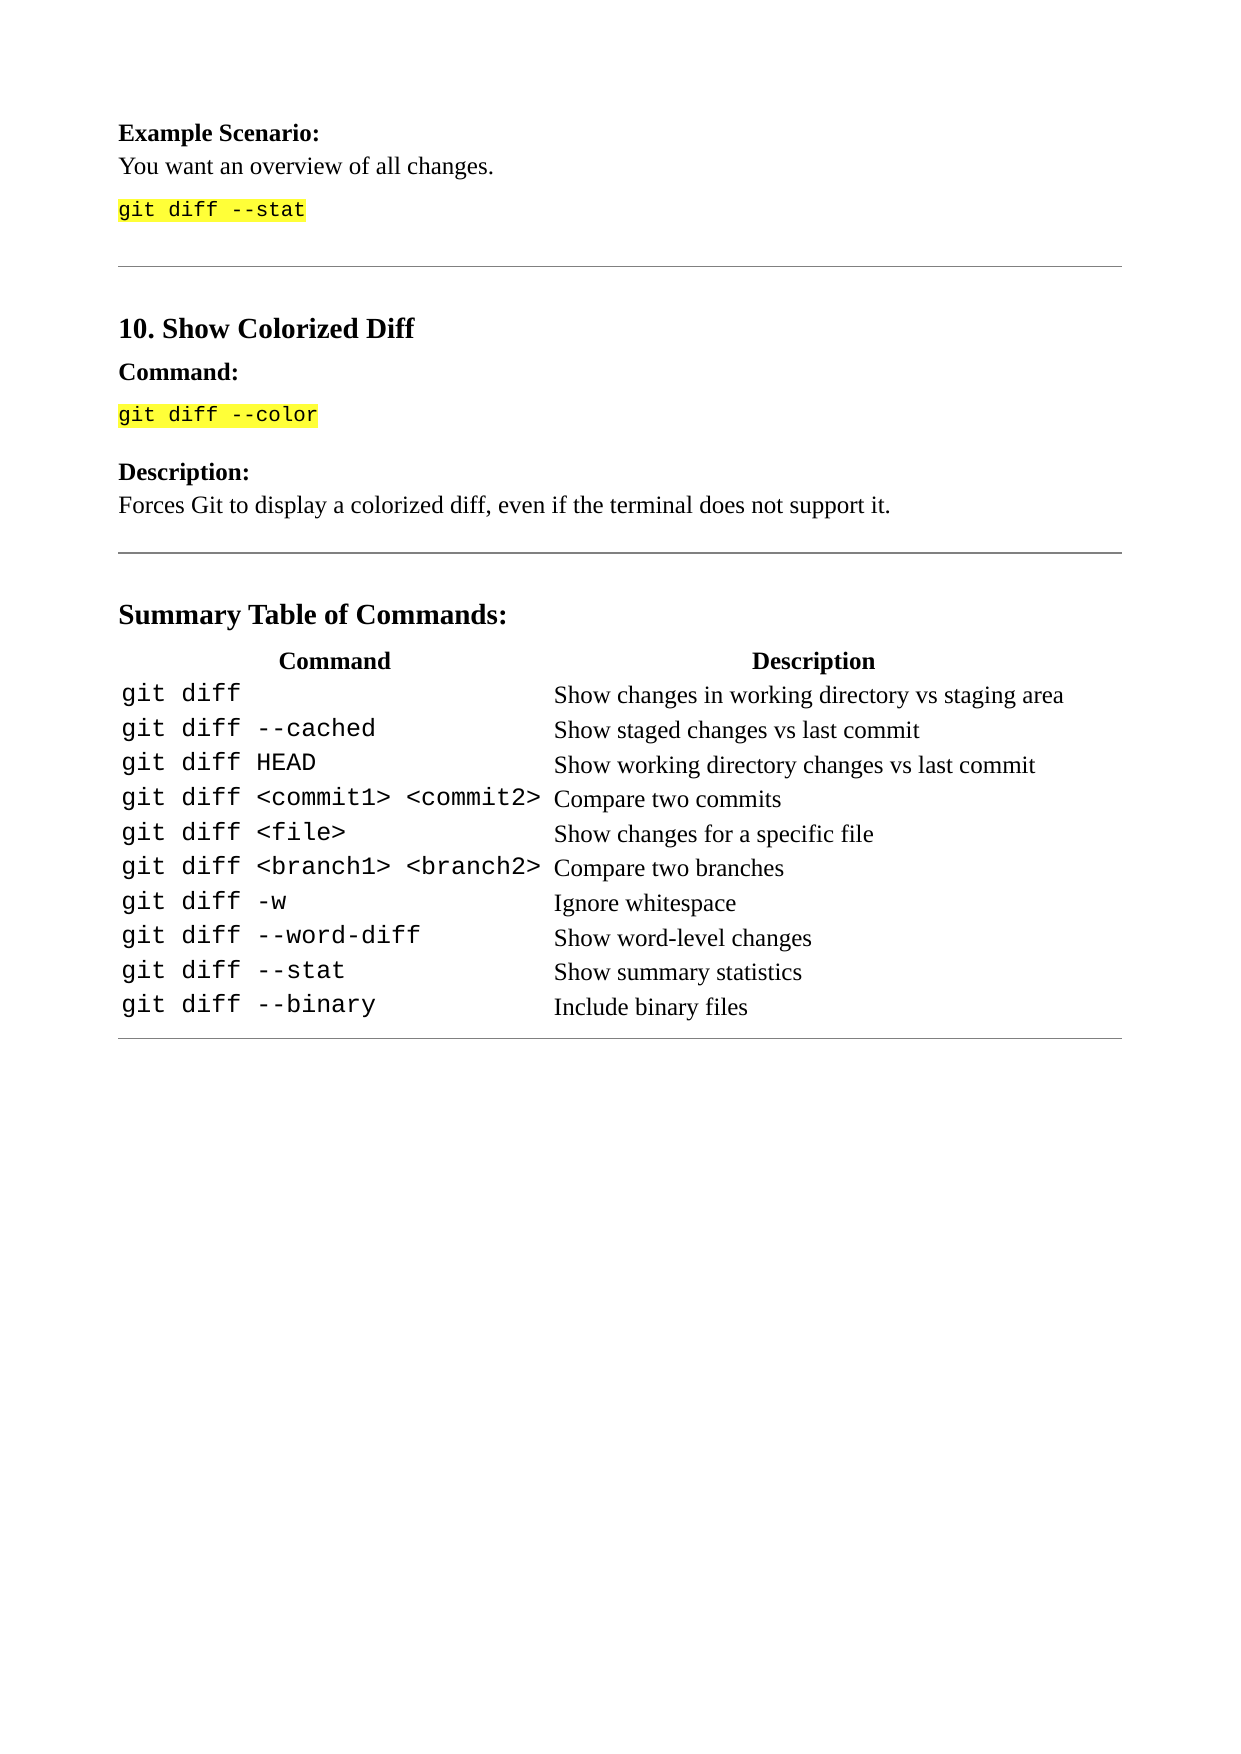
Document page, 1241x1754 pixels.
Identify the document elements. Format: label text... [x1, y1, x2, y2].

table_cell Compare two commits [551, 781, 1077, 816]
table_cell git diff --binary [118, 989, 551, 1023]
table_cell Show staged changes vs last commit [551, 712, 1077, 747]
table_cell git diff HEAD [118, 747, 551, 781]
text git diff --stat [118, 199, 1122, 222]
text Description: Forces Git to display a colorized diff, even if the terminal does not support it. [118, 457, 1122, 519]
table_cell git diff --cached [118, 712, 551, 747]
table_cell Compare two branches [551, 851, 1077, 885]
text git diff --color [319, 404, 1122, 428]
text Command: [118, 357, 1122, 386]
table_cell Include binary files [551, 989, 1077, 1023]
table_cell git diff --word-diff [118, 920, 551, 954]
table_cell git diff --stat [118, 954, 551, 989]
table_cell Show changes for a specific file [551, 816, 1077, 851]
table_cell Show word-level changes [551, 920, 1077, 954]
table_cell git diff [118, 678, 551, 712]
table_cell git diff <branch1> <branch2> [118, 851, 551, 885]
table_cell Show changes in working directory vs staging area [551, 678, 1077, 712]
table_cell Ignore whitespace [551, 885, 1077, 920]
table_cell Show summary statistics [551, 954, 1077, 989]
table_cell git diff <file> [118, 816, 551, 851]
subtitle 10. Show Colorized Diff [118, 311, 1122, 344]
table_cell git diff -w [118, 885, 551, 920]
text Example Scenario: You want an overview of all changes. [118, 118, 1122, 180]
table_cell git diff <commit1> <commit2> [118, 781, 551, 816]
table_header Command [118, 643, 551, 678]
table_header Description [551, 643, 1077, 678]
table_cell Show working directory changes vs last commit [551, 747, 1077, 781]
subtitle Summary Table of Commands: [118, 597, 1122, 631]
